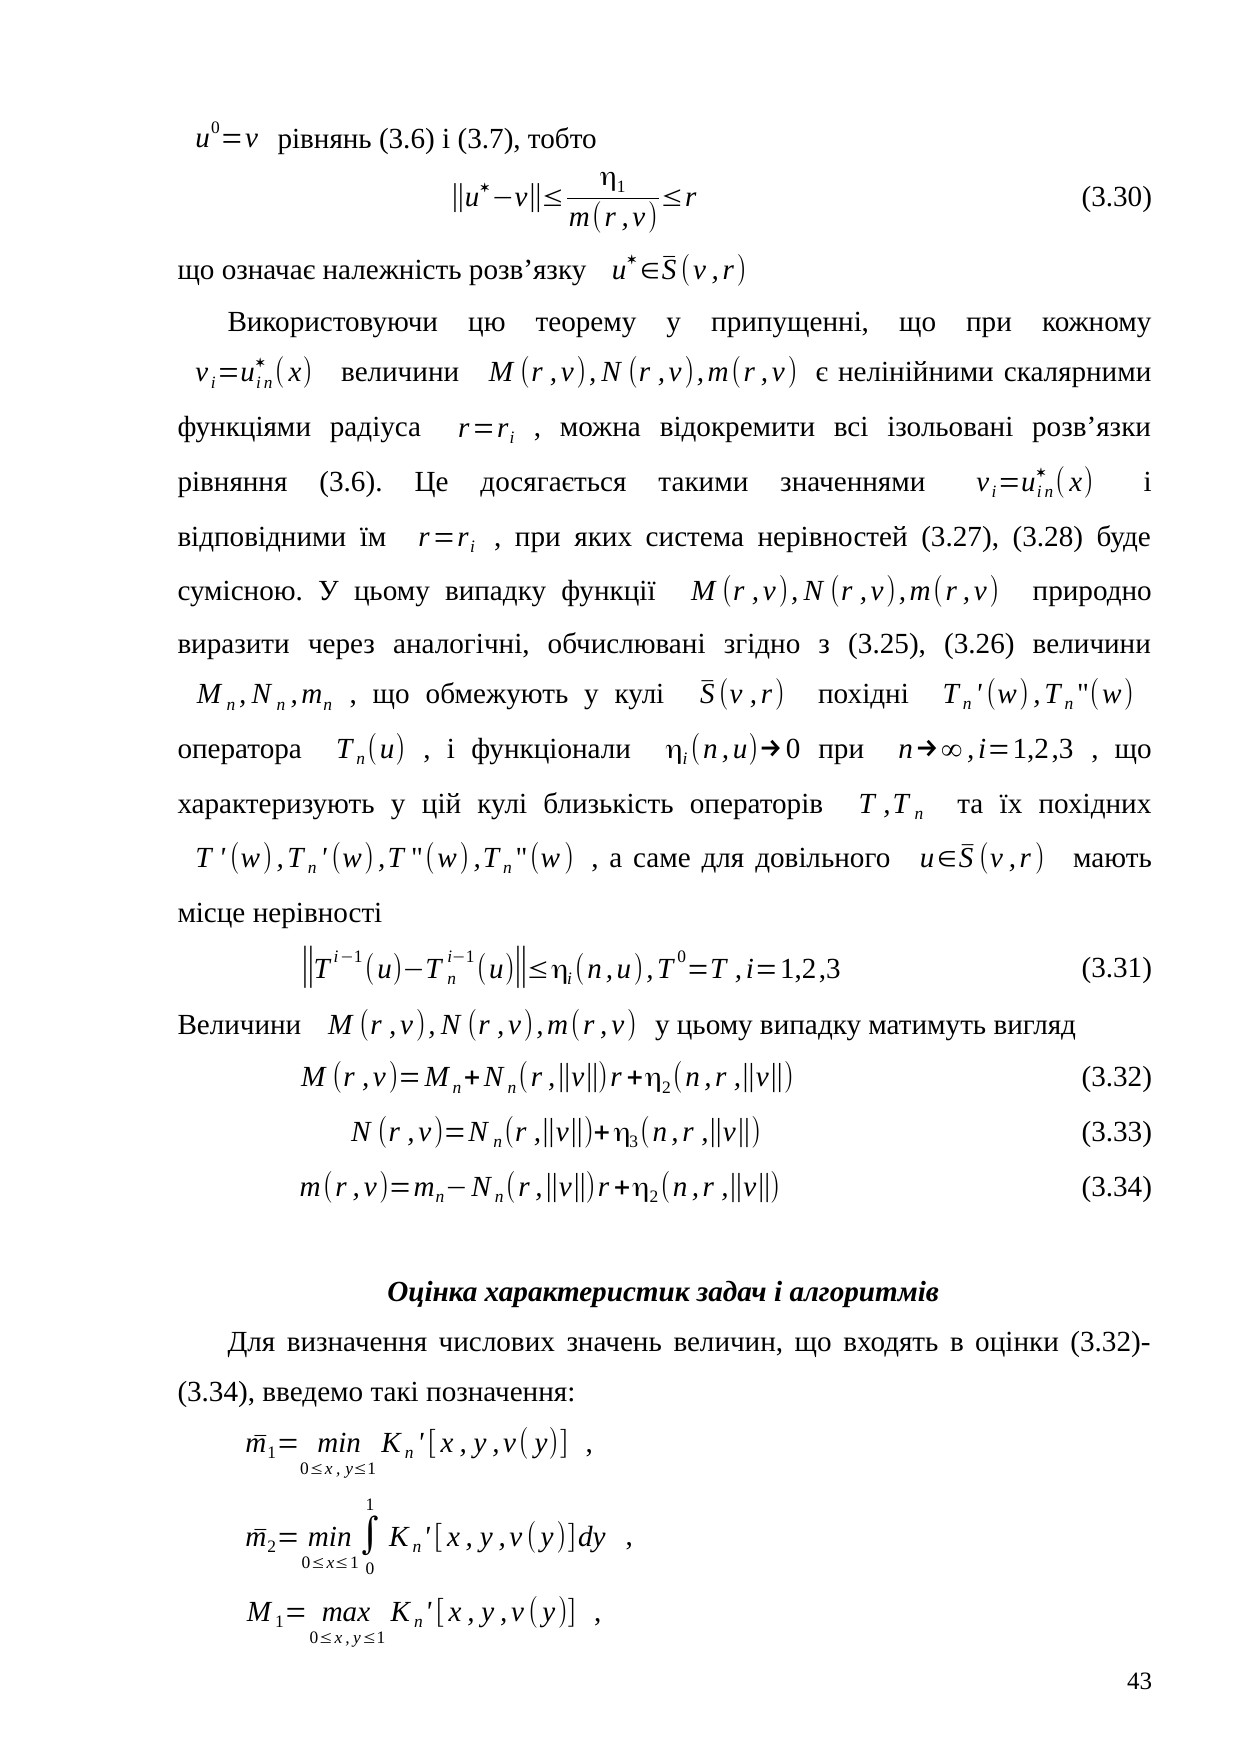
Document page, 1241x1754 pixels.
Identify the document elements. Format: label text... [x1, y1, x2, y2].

text Оцінка характеристик задач і алгоритмів [177, 1274, 1152, 1307]
text , [177, 1425, 1152, 1478]
text Звідси при k=0 одержимо оцінку близькості відповідних розв’язків і рівнянь (3.6) і (3.7), тобто [177, 118, 1152, 154]
text що означає належність розв’язку [177, 252, 1152, 287]
text (3.32) [177, 1059, 1152, 1097]
text (3.33) [177, 1114, 1152, 1152]
text Для визначення числових значень величин, що входять в оцінки (3.32)-(3.34), введемо такі позначення: [177, 1324, 1152, 1408]
text (3.30) [177, 171, 1152, 235]
text , [177, 1594, 1152, 1647]
text Величини у цьому випадку матимуть вигляд [177, 1007, 1152, 1043]
text (3.34) [177, 1169, 1152, 1207]
text (3.31) [177, 945, 1152, 990]
text , [177, 1494, 1152, 1577]
text Використовуючи цю теорему у припущенні, що при кожному величини є нелінійними скалярними функціями радіуса , можна відокремити всі ізольовані розв’язки рівняння (3.6). Це досягається такими значеннями і відповідними їм , при яких система нерівностей (3.27), (3.28) буде сумісною. У цьому випадку функції природно виразити через аналогічні, обчислювані згідно з (3.25), (3.26) величини , що обмежують у кулі похідні оператора , і функціонали при , що характеризують у цій кулі близькість операторів та їх похідних , а саме для довільного мають місце нерівності [177, 304, 1152, 929]
